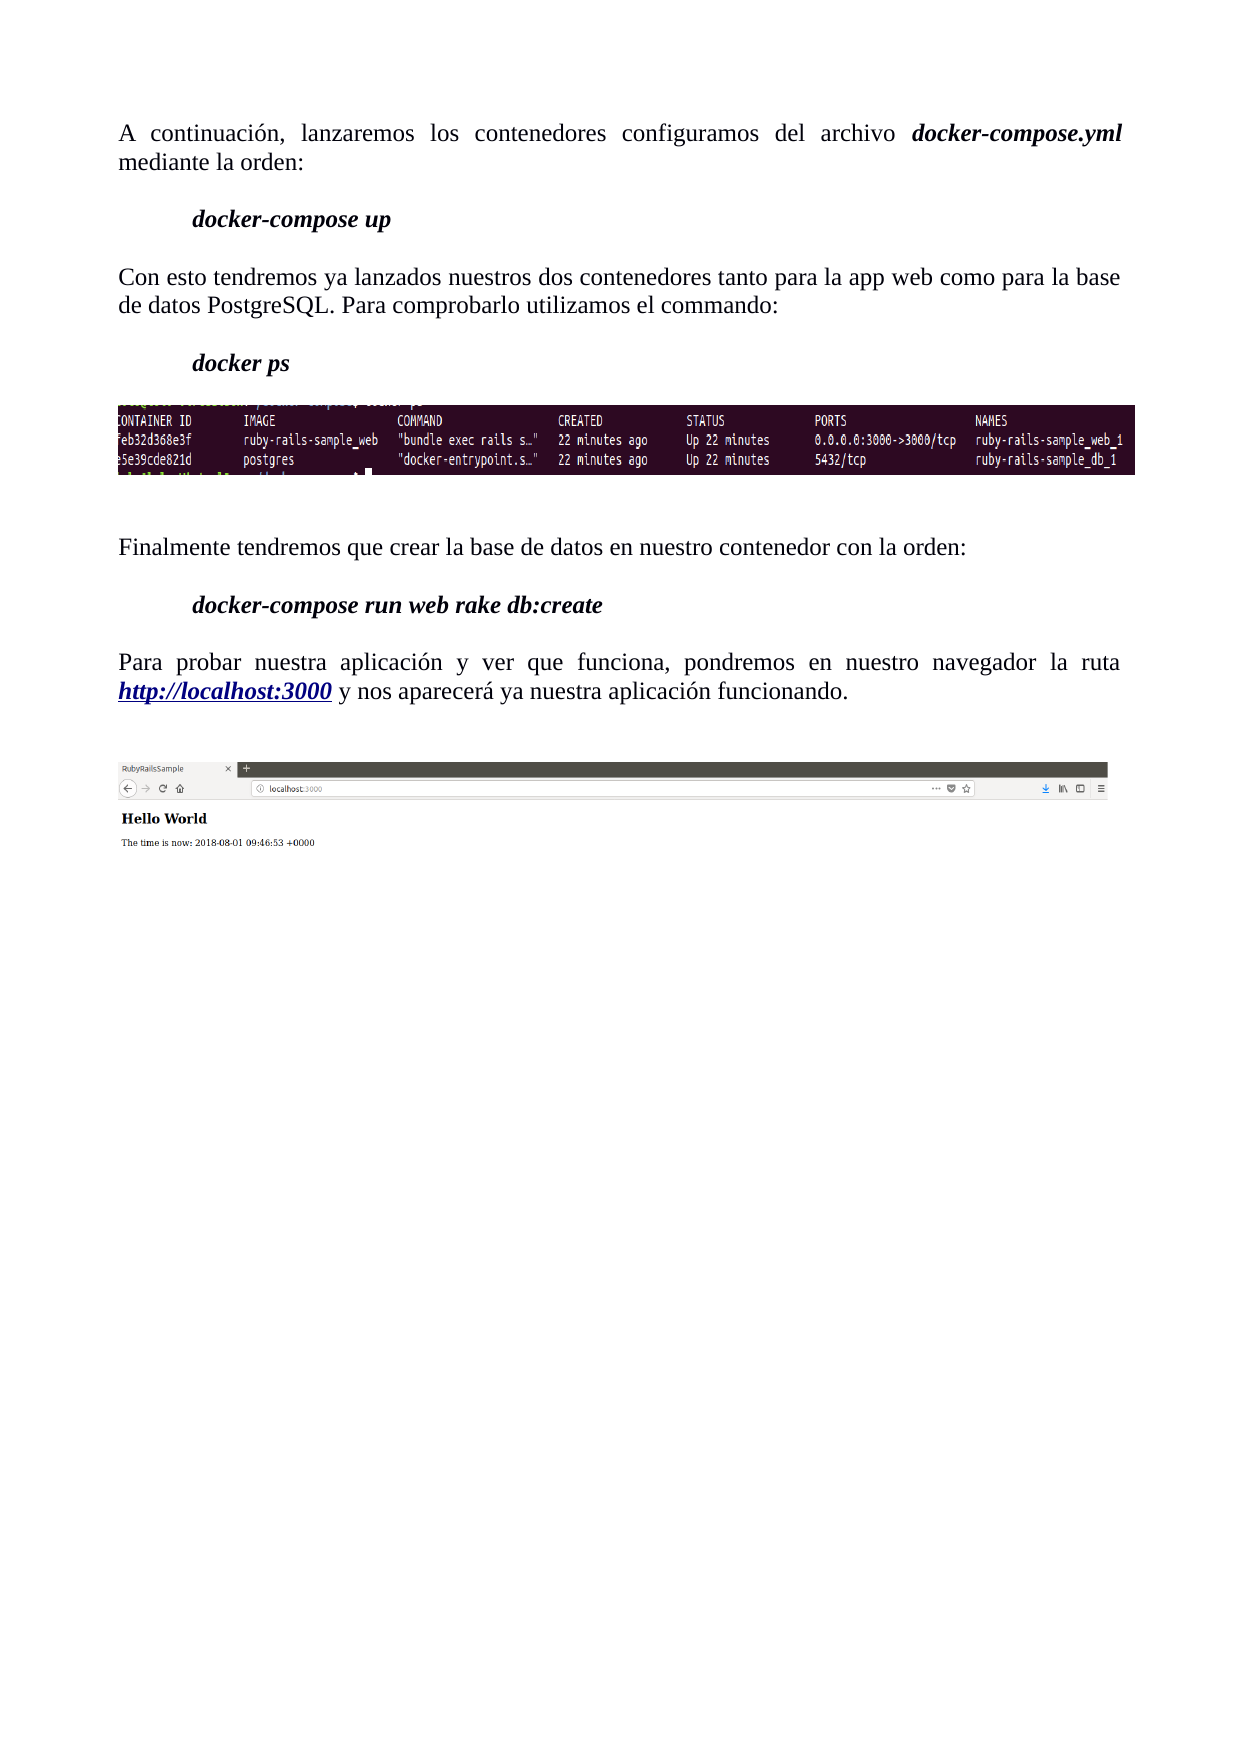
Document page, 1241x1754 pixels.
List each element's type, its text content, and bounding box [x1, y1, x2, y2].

text docker-compose up [118, 204, 1122, 233]
text Para probar nuestra aplicación y ver que funciona, pondremos en nuestro navegador la ruta http://localhost:3000 y nos aparecerá ya nuestra aplicación funcionando. [118, 647, 1122, 705]
text Finalmente tendremos que crear la base de datos en nuestro contenedor con la orden: [118, 532, 1122, 561]
picture [118, 762, 1108, 1064]
text Con esto tendremos ya lanzados nuestros dos contenedores tanto para la app web como para la base de datos PostgreSQL. Para comprobarlo utilizamos el commando: [118, 262, 1122, 319]
text docker ps [118, 348, 1122, 377]
text A continuación, lanzaremos los contenedores configuramos del archivo docker-compose.yml mediante la orden: [118, 118, 1122, 176]
picture [118, 441, 1135, 475]
text docker-compose run web rake db:create [118, 590, 1122, 618]
